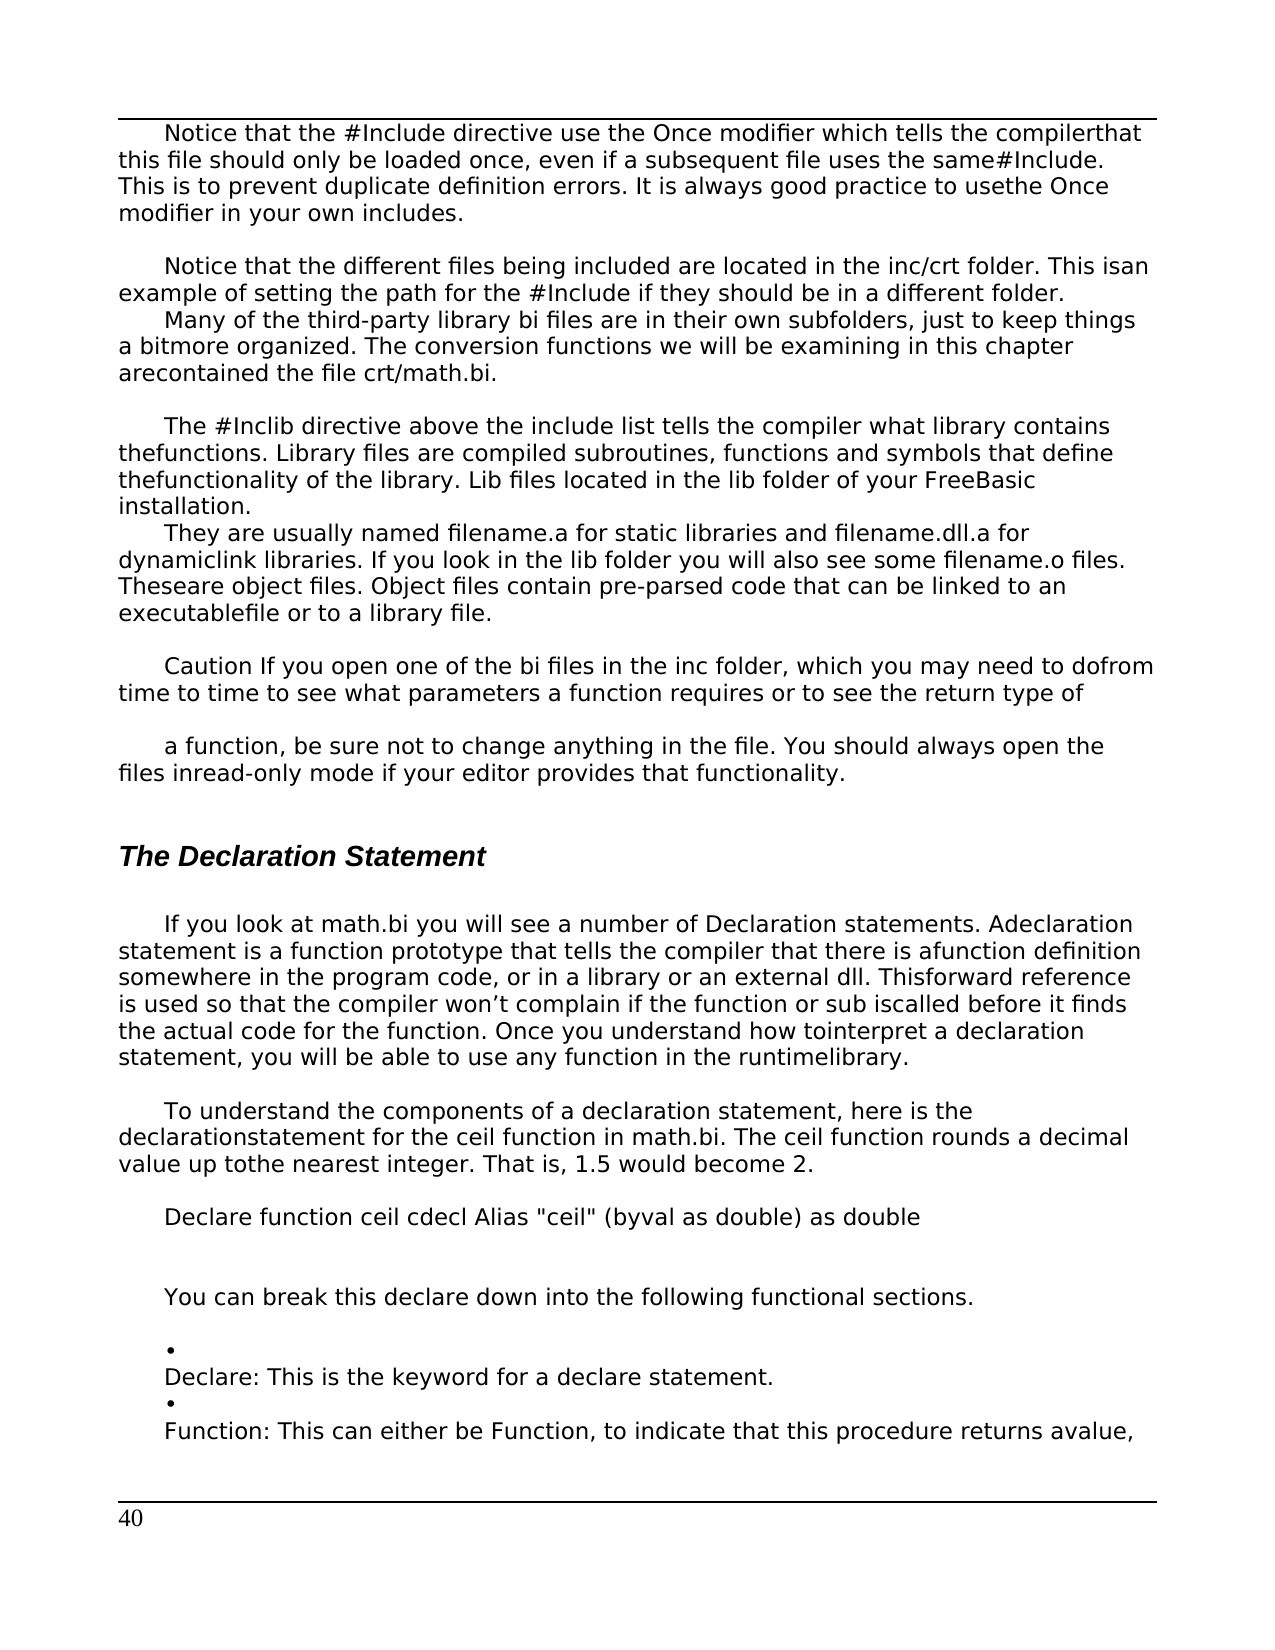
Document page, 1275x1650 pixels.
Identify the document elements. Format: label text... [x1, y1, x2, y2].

text a function, be sure not to change anything in the file. You should always open the files inread-only mode if your editor provides that functionality. [118, 733, 1157, 787]
text Many of the third-party library bi files are in their own subfolders, just to keep things a bitmore organized. The conversion functions we will be examining in this chapter arecontained the file crt/math.bi. [118, 307, 1157, 387]
text To understand the components of a declaration statement, here is the declarationstatement for the ceil function in math.bi. The ceil function rounds a decimal value up tothe nearest integer. That is, 1.5 would become 2. [118, 1098, 1157, 1178]
text Function: This can either be Function, to indicate that this procedure returns avalue, [118, 1418, 1157, 1444]
text If you look at math.bi you will see a number of Declaration statements. Adeclaration statement is a function prototype that tells the compiler that there is afunction definition somewhere in the program code, or in a library or an external dll. Thisforward reference is used so that the compiler won’t complain if the function or sub iscalled before it finds the actual code for the function. Once you understand how tointerpret a declaration statement, you will be able to use any function in the runtimelibrary. [118, 911, 1157, 1071]
text The #Inclib directive above the include list tells the compiler what library contains thefunctions. Library files are compiled subroutines, functions and symbols that define thefunctionality of the library. Lib files located in the lib folder of your FreeBasic installation. [118, 413, 1157, 520]
text • [118, 1338, 1157, 1364]
text Notice that the different files being included are located in the inc/crt folder. This isan example of setting the path for the #Include if they should be in a different folder. [118, 253, 1157, 307]
text Caution If you open one of the bi files in the inc folder, which you may need to dofrom time to time to see what parameters a function requires or to see the return type of [118, 653, 1157, 707]
text Notice that the #Include directive use the Once modifier which tells the compilerthat this file should only be loaded once, even if a subsequent file uses the same#Include. This is to prevent duplicate definition errors. It is always good practice to usethe Once modifier in your own includes. [118, 120, 1157, 227]
subtitle The Declaration Statement [118, 838, 1157, 872]
text Declare function ceil cdecl Alias "ceil" (byval as double) as double [118, 1204, 1157, 1231]
text • [118, 1391, 1157, 1418]
text They are usually named filename.a for static libraries and filename.dll.a for dynamiclink libraries. If you look in the lib folder you will also see some filename.o files. Theseare object files. Object files contain pre-parsed code that can be linked to an executablefile or to a library file. [118, 520, 1157, 627]
text You can break this declare down into the following functional sections. [118, 1284, 1157, 1311]
text Declare: This is the keyword for a declare statement. [118, 1364, 1157, 1391]
